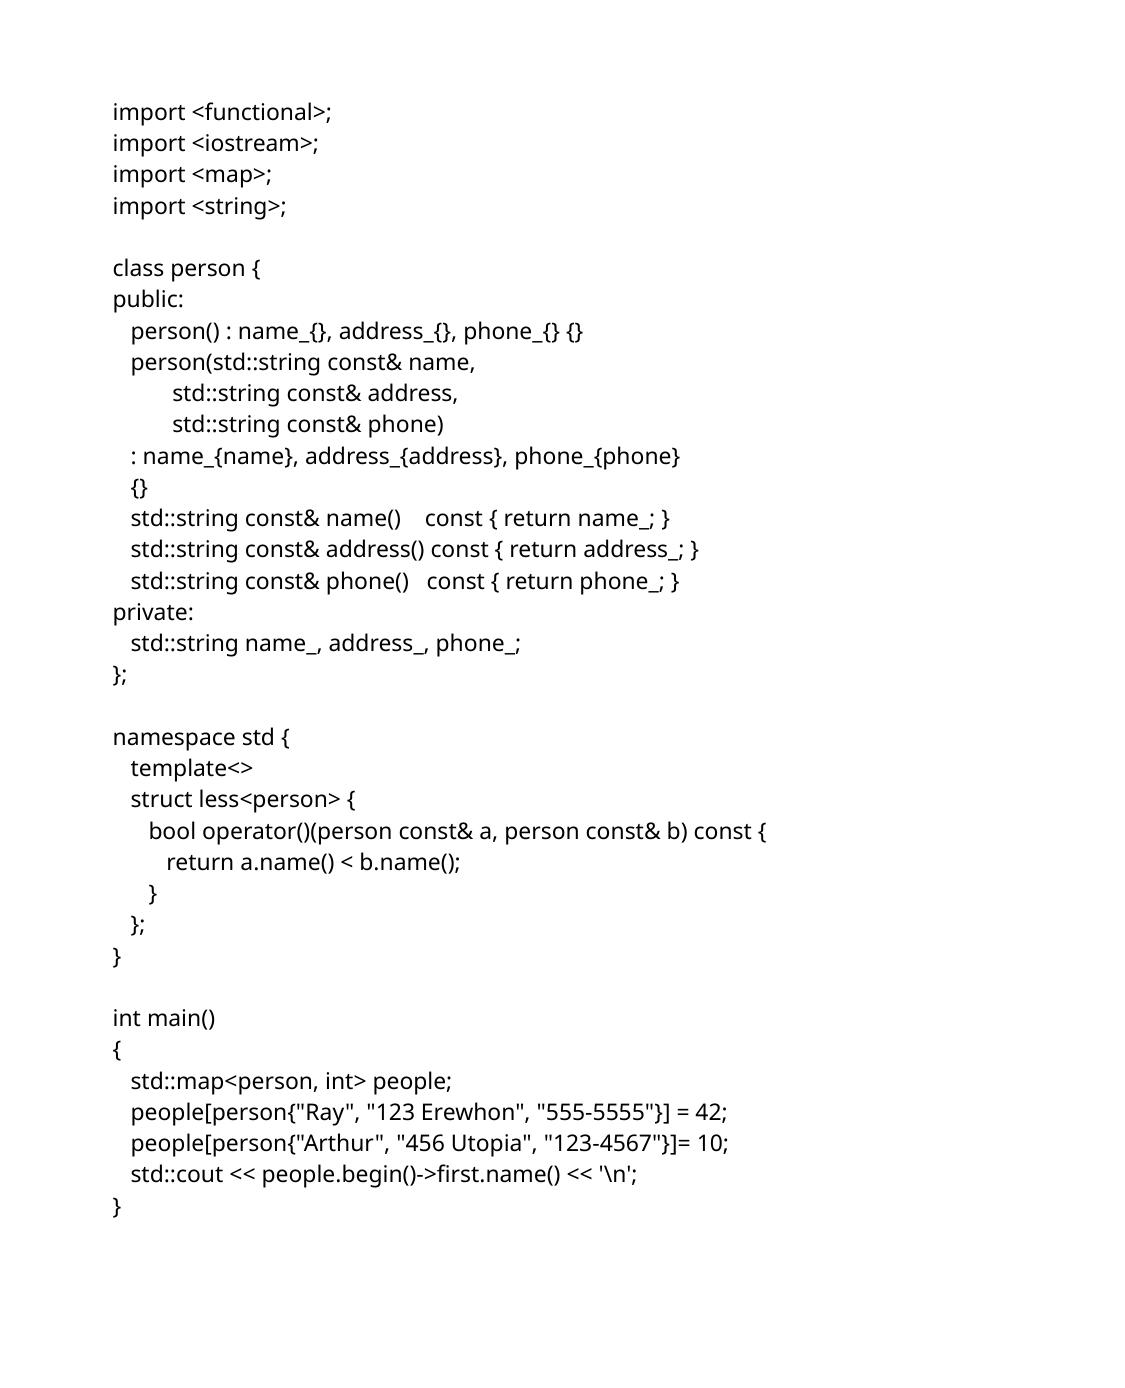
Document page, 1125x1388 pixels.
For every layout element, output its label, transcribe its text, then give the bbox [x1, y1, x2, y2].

text return a.name() < b.name(); [112, 846, 1012, 877]
text int main() [112, 1002, 1012, 1033]
text public: [112, 283, 1012, 315]
text namespace std { [112, 721, 1012, 752]
text { [112, 1033, 1012, 1065]
text person() : name_{}, address_{}, phone_{} {} [112, 315, 1012, 346]
text } [112, 1190, 1012, 1221]
text template<> [112, 752, 1012, 783]
text {} [112, 471, 1012, 502]
text : name_{name}, address_{address}, phone_{phone} [112, 440, 1012, 471]
text struct less<person> { [112, 783, 1012, 815]
text std::string const& name() const { return name_; } [112, 502, 1012, 533]
text import <string>; [112, 190, 1012, 221]
text people[person{"Ray", "123 Erewhon", "555-5555"}] = 42; [112, 1096, 1012, 1127]
text std::map<person, int> people; [112, 1065, 1012, 1096]
text import <iostream>; [112, 127, 1012, 158]
text class person { [112, 252, 1012, 283]
text std::string const& address, [112, 377, 1012, 408]
text } [112, 940, 1012, 971]
text }; [112, 658, 1012, 690]
text std::cout << people.begin()->first.name() << '\n'; [112, 1158, 1012, 1190]
text person(std::string const& name, [112, 346, 1012, 377]
text }; [112, 908, 1012, 940]
text import <map>; [112, 158, 1012, 190]
text import <functional>; [112, 96, 1012, 127]
text std::string const& phone) [112, 408, 1012, 440]
text } [112, 877, 1012, 908]
text std::string const& phone() const { return phone_; } [112, 565, 1012, 596]
text bool operator()(person const& a, person const& b) const { [112, 815, 1012, 846]
text private: [112, 596, 1012, 627]
text people[person{"Arthur", "456 Utopia", "123-4567"}]= 10; [112, 1127, 1012, 1158]
text std::string const& address() const { return address_; } [112, 533, 1012, 565]
text std::string name_, address_, phone_; [112, 627, 1012, 658]
